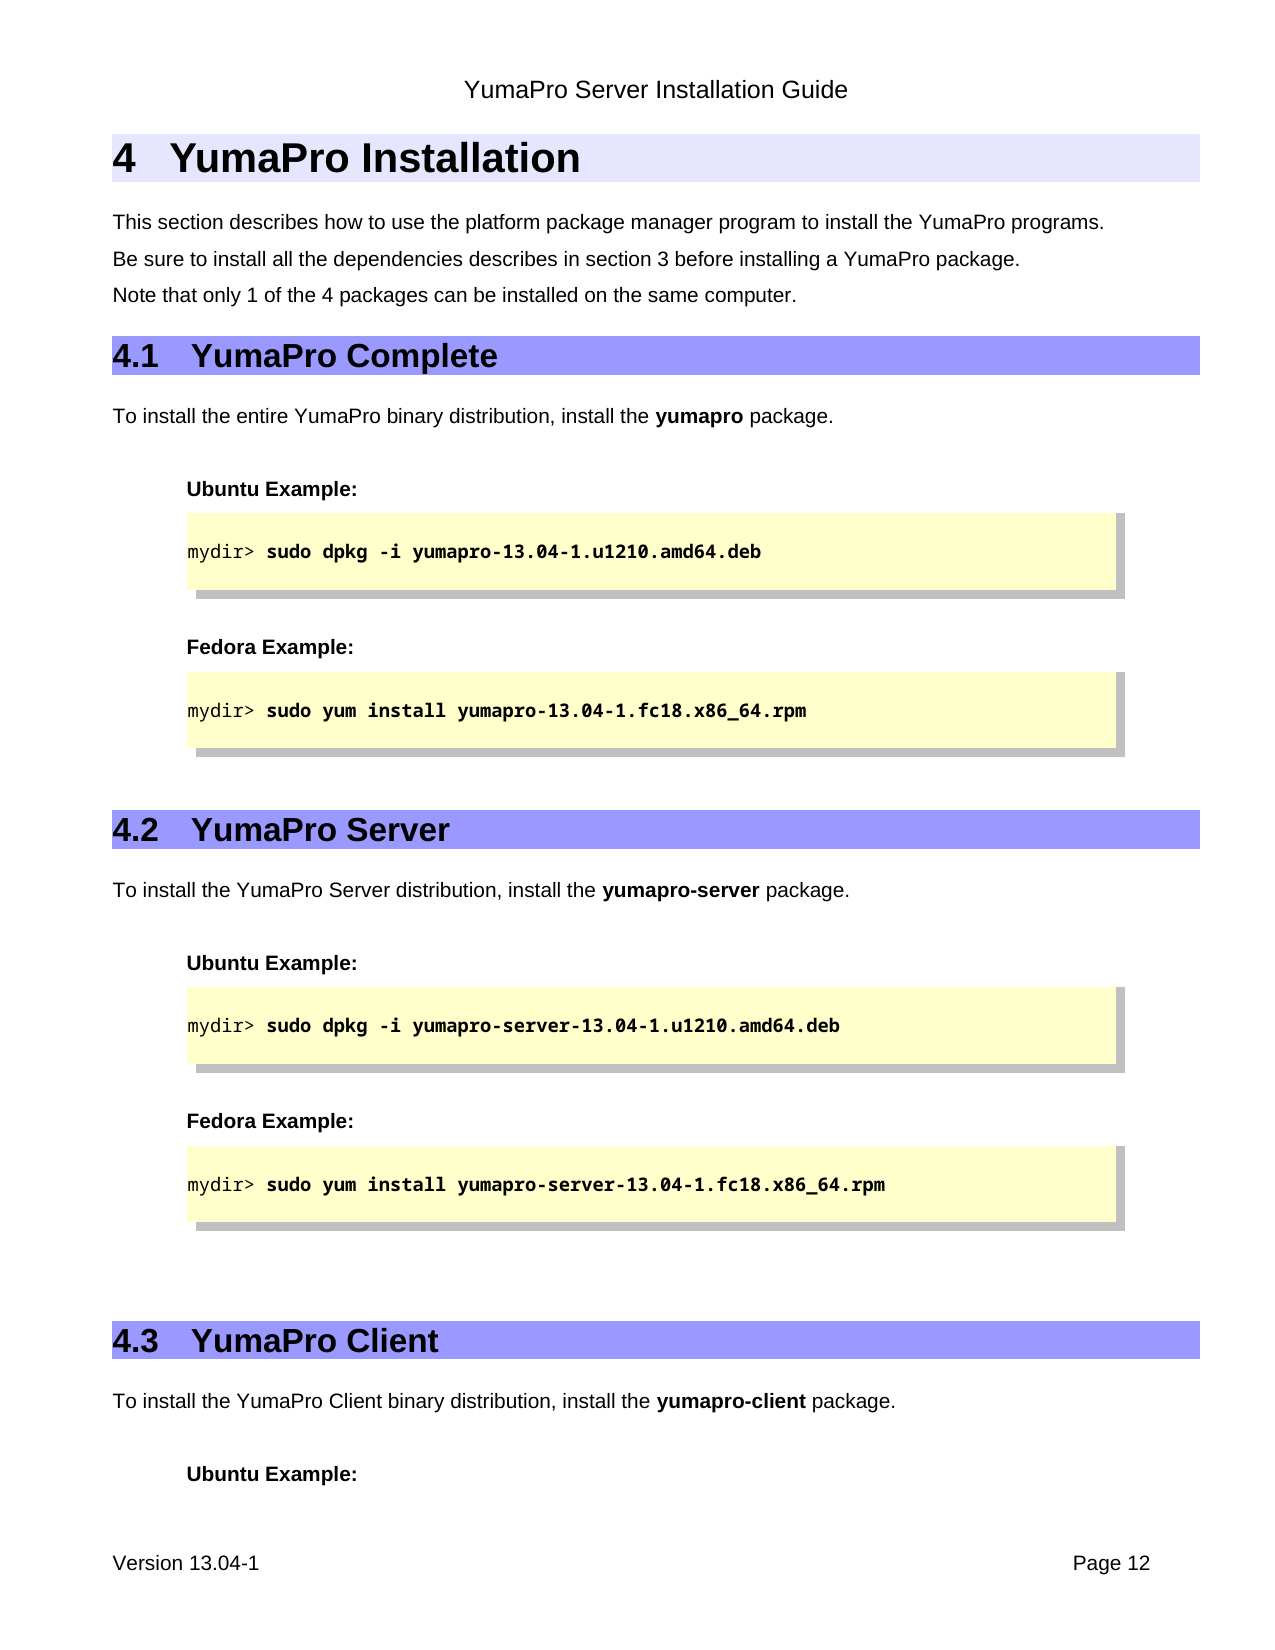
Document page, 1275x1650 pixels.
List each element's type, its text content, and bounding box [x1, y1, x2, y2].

text Be sure to install all the dependencies describes in section 3 before installing a YumaPro package. [112, 247, 1200, 271]
text Note that only 1 of the 4 packages can be installed on the same computer. [112, 283, 1200, 307]
text Ubuntu Example: [112, 1461, 1200, 1485]
subtitle YumaPro Server [112, 810, 1200, 849]
text Fedora Example: [112, 1109, 1200, 1133]
subtitle YumaPro Client [112, 1321, 1200, 1359]
subtitle YumaPro Installation [112, 134, 1200, 182]
text This section describes how to use the platform package manager program to install the YumaPro programs. [112, 210, 1200, 234]
subtitle YumaPro Complete [112, 336, 1200, 375]
text mydir> sudo yum install yumapro-server-13.04-1.fc18.x86_64.rpm [187, 1171, 1116, 1197]
text To install the YumaPro Server distribution, install the yumapro-server package. [112, 878, 1200, 902]
text mydir> sudo yum install yumapro-13.04-1.fc18.x86_64.rpm [187, 697, 1116, 723]
text mydir> sudo dpkg -i yumapro-13.04-1.u1210.amd64.deb [187, 539, 1116, 564]
text To install the entire YumaPro binary distribution, install the yumapro package. [112, 404, 1200, 428]
text Ubuntu Example: [112, 477, 1200, 501]
text Fedora Example: [112, 635, 1200, 659]
text To install the YumaPro Client binary distribution, install the yumapro-client package. [112, 1388, 1200, 1412]
text Ubuntu Example: [112, 951, 1200, 975]
text mydir> sudo dpkg -i yumapro-server-13.04-1.u1210.amd64.deb [187, 1013, 1116, 1038]
